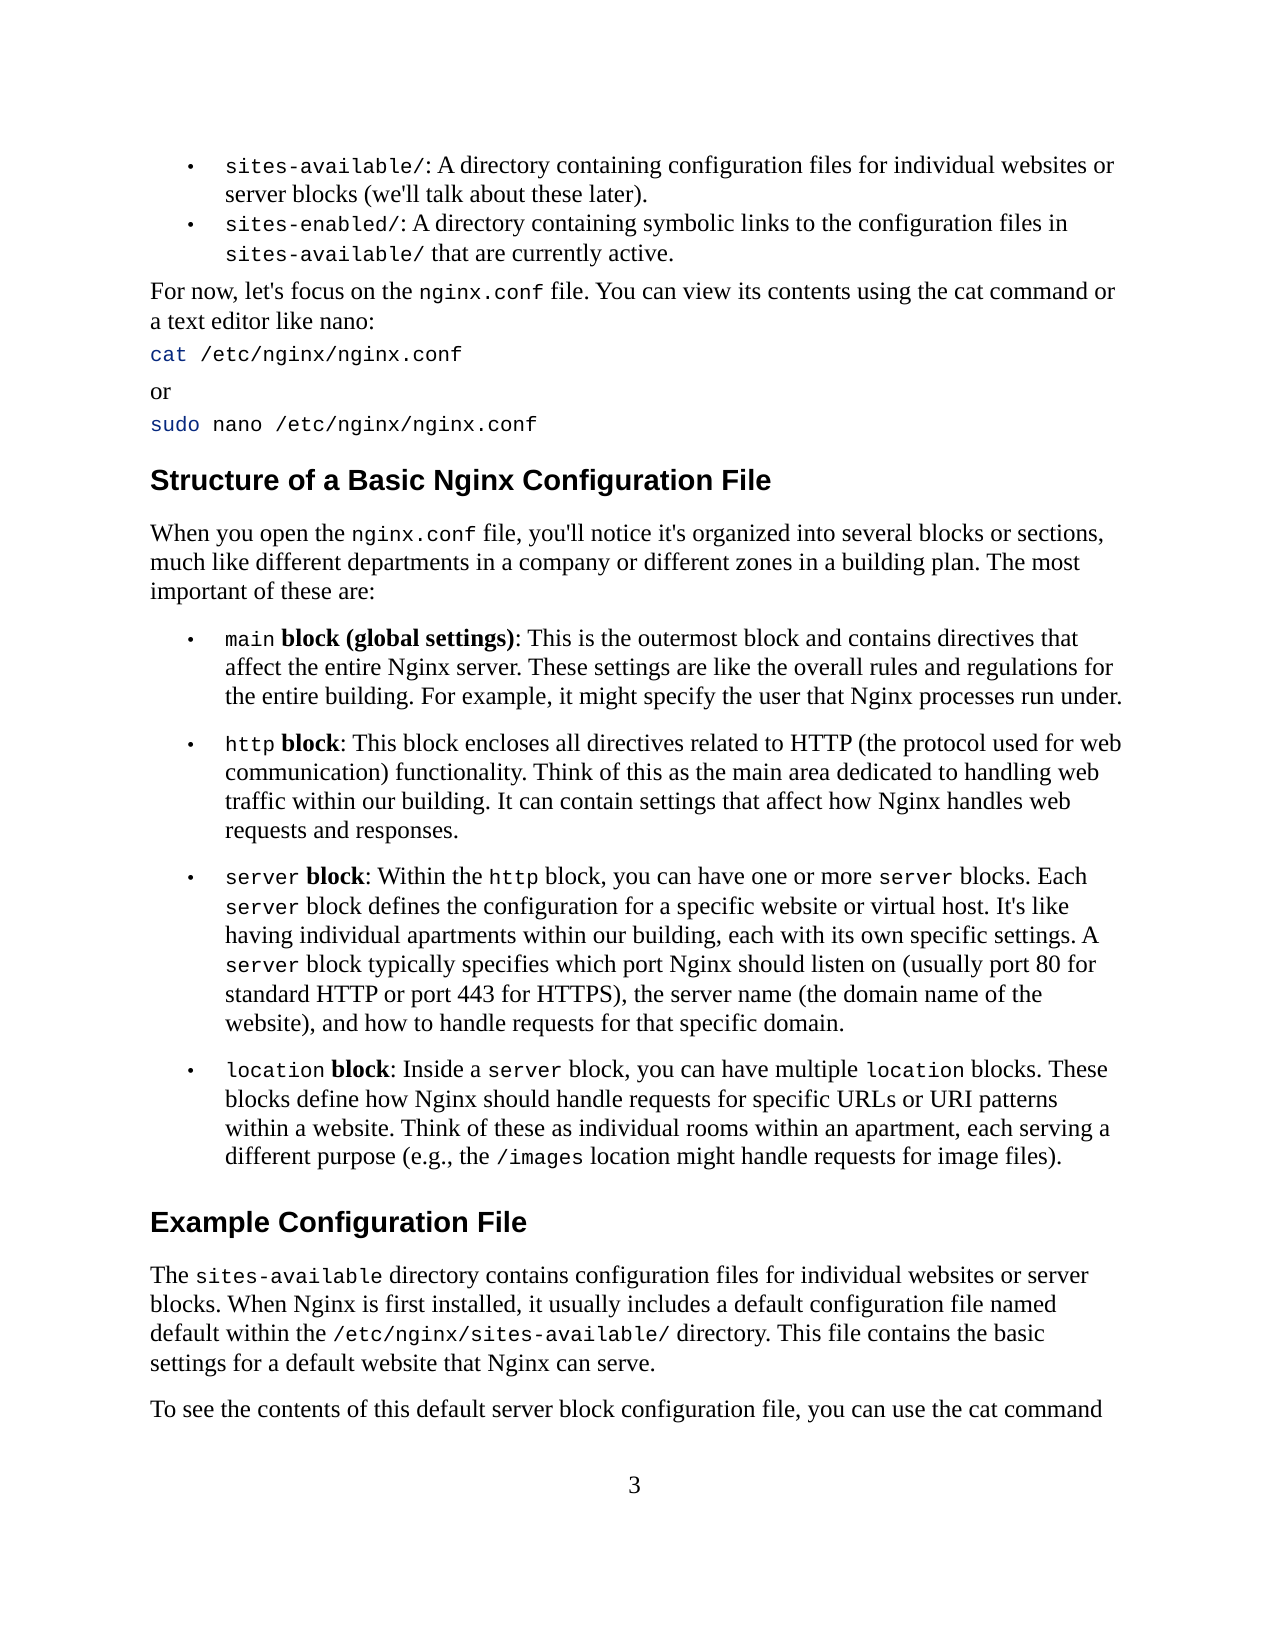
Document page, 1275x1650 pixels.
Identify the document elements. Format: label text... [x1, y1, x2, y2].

list server block: Within the http block, you can have one or more server blocks. Each server block defines the configuration for a specific website or virtual host. It's like having individual apartments within our building, each with its own specific settings. A server block typically specifies which port Nginx should listen on (usually port 80 for standard HTTP or port 443 for HTTPS), the server name (the domain name of the website), and how to handle requests for that specific domain. [187, 861, 1125, 1036]
list location block: Inside a server block, you can have multiple location blocks. These blocks define how Nginx should handle requests for specific URLs or URI patterns within a website. Think of these as individual rooms within an apartment, each serving a different purpose (e.g., the /images location might handle requests for image files). [187, 1054, 1125, 1171]
text The sites-available directory contains configuration files for individual websites or server blocks. When Nginx is first installed, it usually includes a default configuration file named default within the /etc/nginx/sites-available/ directory. This file contains the basic settings for a default website that Nginx can serve. [150, 1260, 1125, 1377]
list http block: This block encloses all directives related to HTTP (the protocol used for web communication) functionality. Think of this as the main area dedicated to handling web traffic within our building. It can contain settings that affect how Nginx handles web requests and responses. [187, 728, 1125, 843]
text When you open the nginx.conf file, you'll notice it's organized into several blocks or sections, much like different departments in a company or different zones in a building plan. The most important of these are: [150, 518, 1125, 605]
text For now, let's focus on the nginx.conf file. You can view its contents using the cat command or a text editor like nano: [150, 276, 1125, 335]
list sites-available/: A directory containing configuration files for individual websites or server blocks (we'll talk about these later). [187, 150, 1125, 208]
list main block (global settings): This is the outermost block and contains directives that affect the entire Nginx server. These settings are like the overall rules and regulations for the entire building. For example, it might specify the user that Nginx processes run under. [187, 623, 1125, 710]
text cat /etc/nginx/nginx.conf [150, 344, 1125, 367]
text or [150, 376, 1125, 405]
text sudo nano /etc/nginx/nginx.conf [150, 414, 1125, 438]
subtitle Structure of a Basic Nginx Configuration File [150, 463, 1125, 496]
subtitle Example Configuration File [150, 1205, 1125, 1238]
list sites-enabled/: A directory containing symbolic links to the configuration files in sites-available/ that are currently active. [187, 208, 1125, 267]
text To see the contents of this default server block configuration file, you can use the cat command [150, 1394, 1125, 1423]
